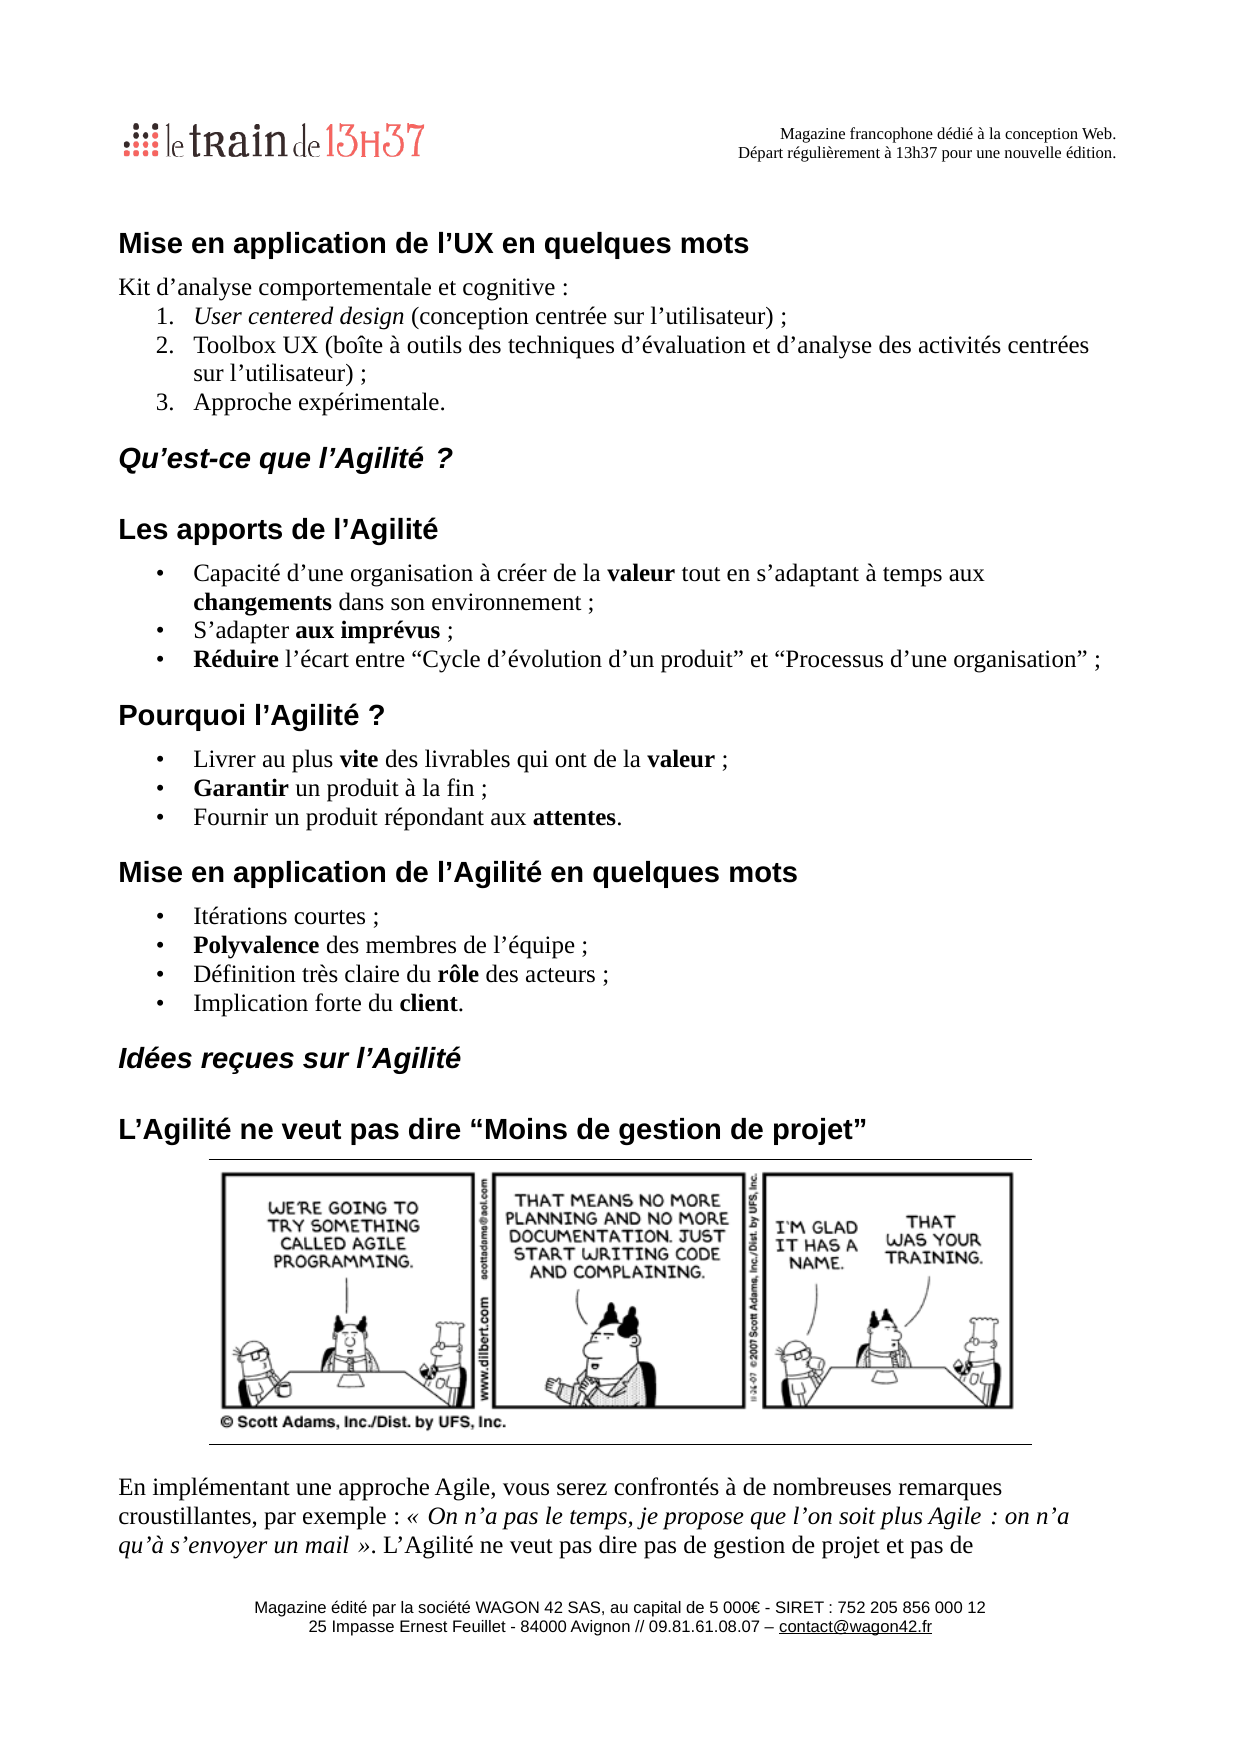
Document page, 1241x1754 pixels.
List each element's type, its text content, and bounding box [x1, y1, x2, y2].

picture [217, 1167, 1023, 1435]
list Fournir un produit répondant aux attentes. [156, 802, 1122, 830]
picture [123, 123, 425, 157]
subtitle Qu’est-ce que l’Agilité ? [118, 441, 1122, 474]
list Approche expérimentale. [156, 387, 1122, 416]
list S’adapter aux imprévus ; [156, 616, 1122, 644]
text En implémentant une approche Agile, vous serez confrontés à de nombreuses remarques croustillantes, par exemple : « On n’a pas le temps, je propose que l’on soit plus Agile : on n’a qu’à s’envoyer un mail ». L’Agilité ne veut pas dire pas de gestion de projet et pas de [118, 1472, 1122, 1559]
list User centered design (conception centrée sur l’utilisateur) ; [156, 301, 1122, 330]
list Réduire l’écart entre “Cycle d’évolution d’un produit” et “Processus d’une organisation” ; [156, 644, 1122, 673]
text Kit d’analyse comportementale et cognitive : [118, 272, 1122, 301]
list Implication forte du client. [156, 988, 1122, 1016]
list Toolbox UX (boîte à outils des techniques d’évaluation et d’analyse des activités centrées sur l’utilisateur) ; [156, 330, 1122, 387]
subtitle Les apports de l’Agilité [118, 512, 1122, 546]
subtitle L’Agilité ne veut pas dire “Moins de gestion de projet” [118, 1112, 1122, 1146]
subtitle Mise en application de l’UX en quelques mots [118, 226, 1122, 260]
list Définition très claire du rôle des acteurs ; [156, 959, 1122, 988]
list Livrer au plus vite des livrables qui ont de la valeur ; [156, 744, 1122, 773]
list Garantir un produit à la fin ; [156, 773, 1122, 802]
list Capacité d’une organisation à créer de la valeur tout en s’adaptant à temps aux changements dans son environnement ; [156, 558, 1122, 616]
subtitle Pourquoi l’Agilité ? [118, 698, 1122, 732]
subtitle Idées reçues sur l’Agilité [118, 1041, 1122, 1075]
list Itérations courtes ; [156, 901, 1122, 930]
list Polyvalence des membres de l’équipe ; [156, 930, 1122, 959]
subtitle Mise en application de l’Agilité en quelques mots [118, 855, 1122, 889]
